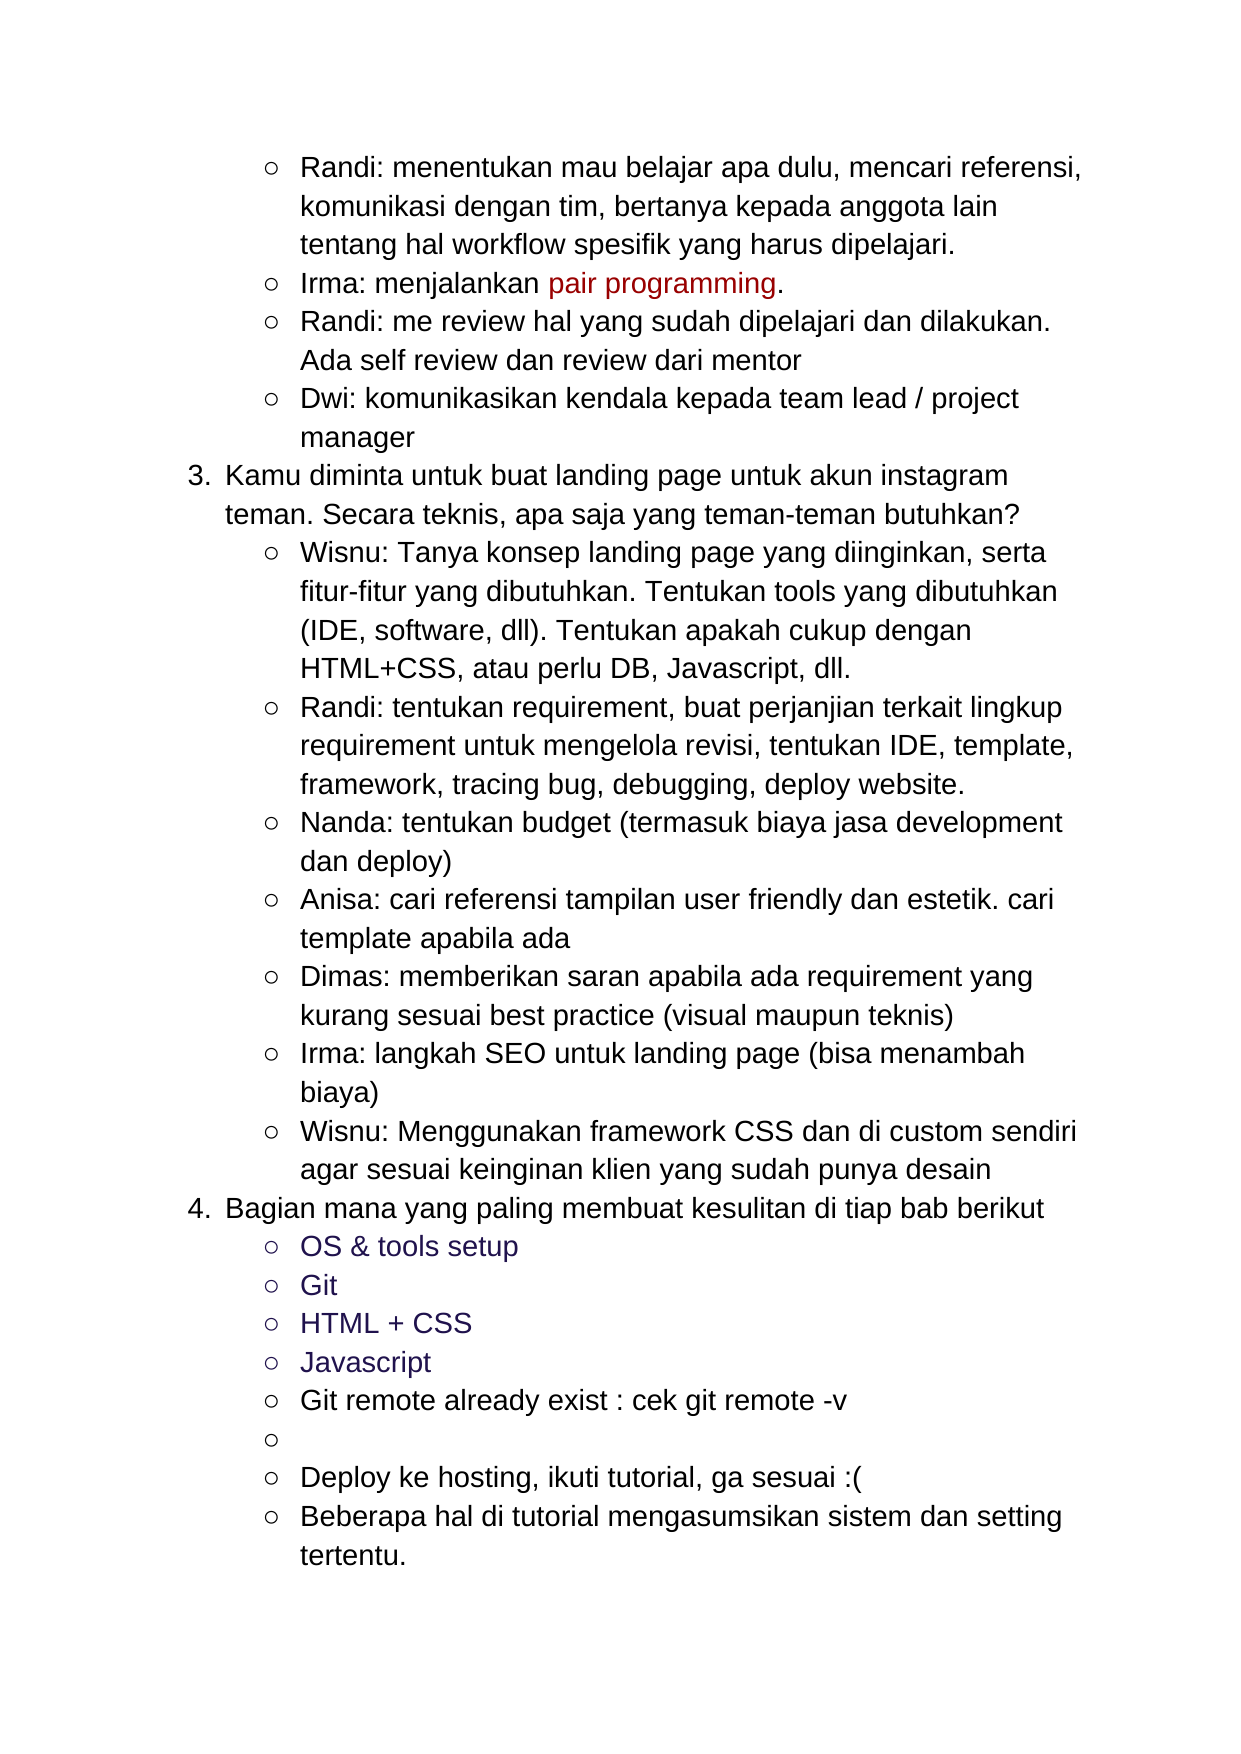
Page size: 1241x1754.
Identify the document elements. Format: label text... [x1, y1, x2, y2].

list Javascript [262, 1345, 1090, 1378]
list Dwi: komunikasikan kendala kepada team lead / project manager [262, 381, 1090, 453]
list Irma: langkah SEO untuk landing page (bisa menambah biaya) [262, 1036, 1090, 1108]
list Dimas: memberikan saran apabila ada requirement yang kurang sesuai best practice (visual maupun teknis) [262, 959, 1090, 1031]
list Wisnu: Tanya konsep landing page yang diinginkan, serta fitur-fitur yang dibutuhkan. Tentukan tools yang dibutuhkan (IDE, software, dll). Tentukan apakah cukup dengan HTML+CSS, atau perlu DB, Javascript, dll. [262, 535, 1090, 684]
list Nanda: tentukan budget (termasuk biaya jasa development dan deploy) [262, 805, 1090, 877]
list HTML + CSS [262, 1306, 1090, 1340]
list Bagian mana yang paling membuat kesulitan di tiap bab berikut [187, 1191, 1090, 1224]
list Irma: menjalankan pair programming. [262, 266, 1090, 299]
list Anisa: cari referensi tampilan user friendly dan estetik. cari template apabila ada [262, 882, 1090, 954]
list Deploy ke hosting, ikuti tutorial, ga sesuai :( [262, 1460, 1090, 1494]
list Randi: menentukan mau belajar apa dulu, mencari referensi, komunikasi dengan tim, bertanya kepada anggota lain tentang hal workflow spesifik yang harus dipelajari. [262, 150, 1090, 261]
list OS & tools setup [262, 1229, 1090, 1263]
list Beberapa hal di tutorial mengasumsikan sistem dan setting tertentu. [262, 1499, 1090, 1571]
list Kamu diminta untuk buat landing page untuk akun instagram teman. Secara teknis, apa saja yang teman-teman butuhkan? [187, 458, 1090, 530]
list Git remote already exist : cek git remote -v [262, 1383, 1090, 1417]
list Wisnu: Menggunakan framework CSS dan di custom sendiri agar sesuai keinginan klien yang sudah punya desain [262, 1113, 1090, 1186]
list Randi: me review hal yang sudah dipelajari dan dilakukan. Ada self review dan review dari mentor [262, 304, 1090, 376]
list Git [262, 1268, 1090, 1301]
list Randi: tentukan requirement, buat perjanjian terkait lingkup requirement untuk mengelola revisi, tentukan IDE, template, framework, tracing bug, debugging, deploy website. [262, 689, 1090, 800]
